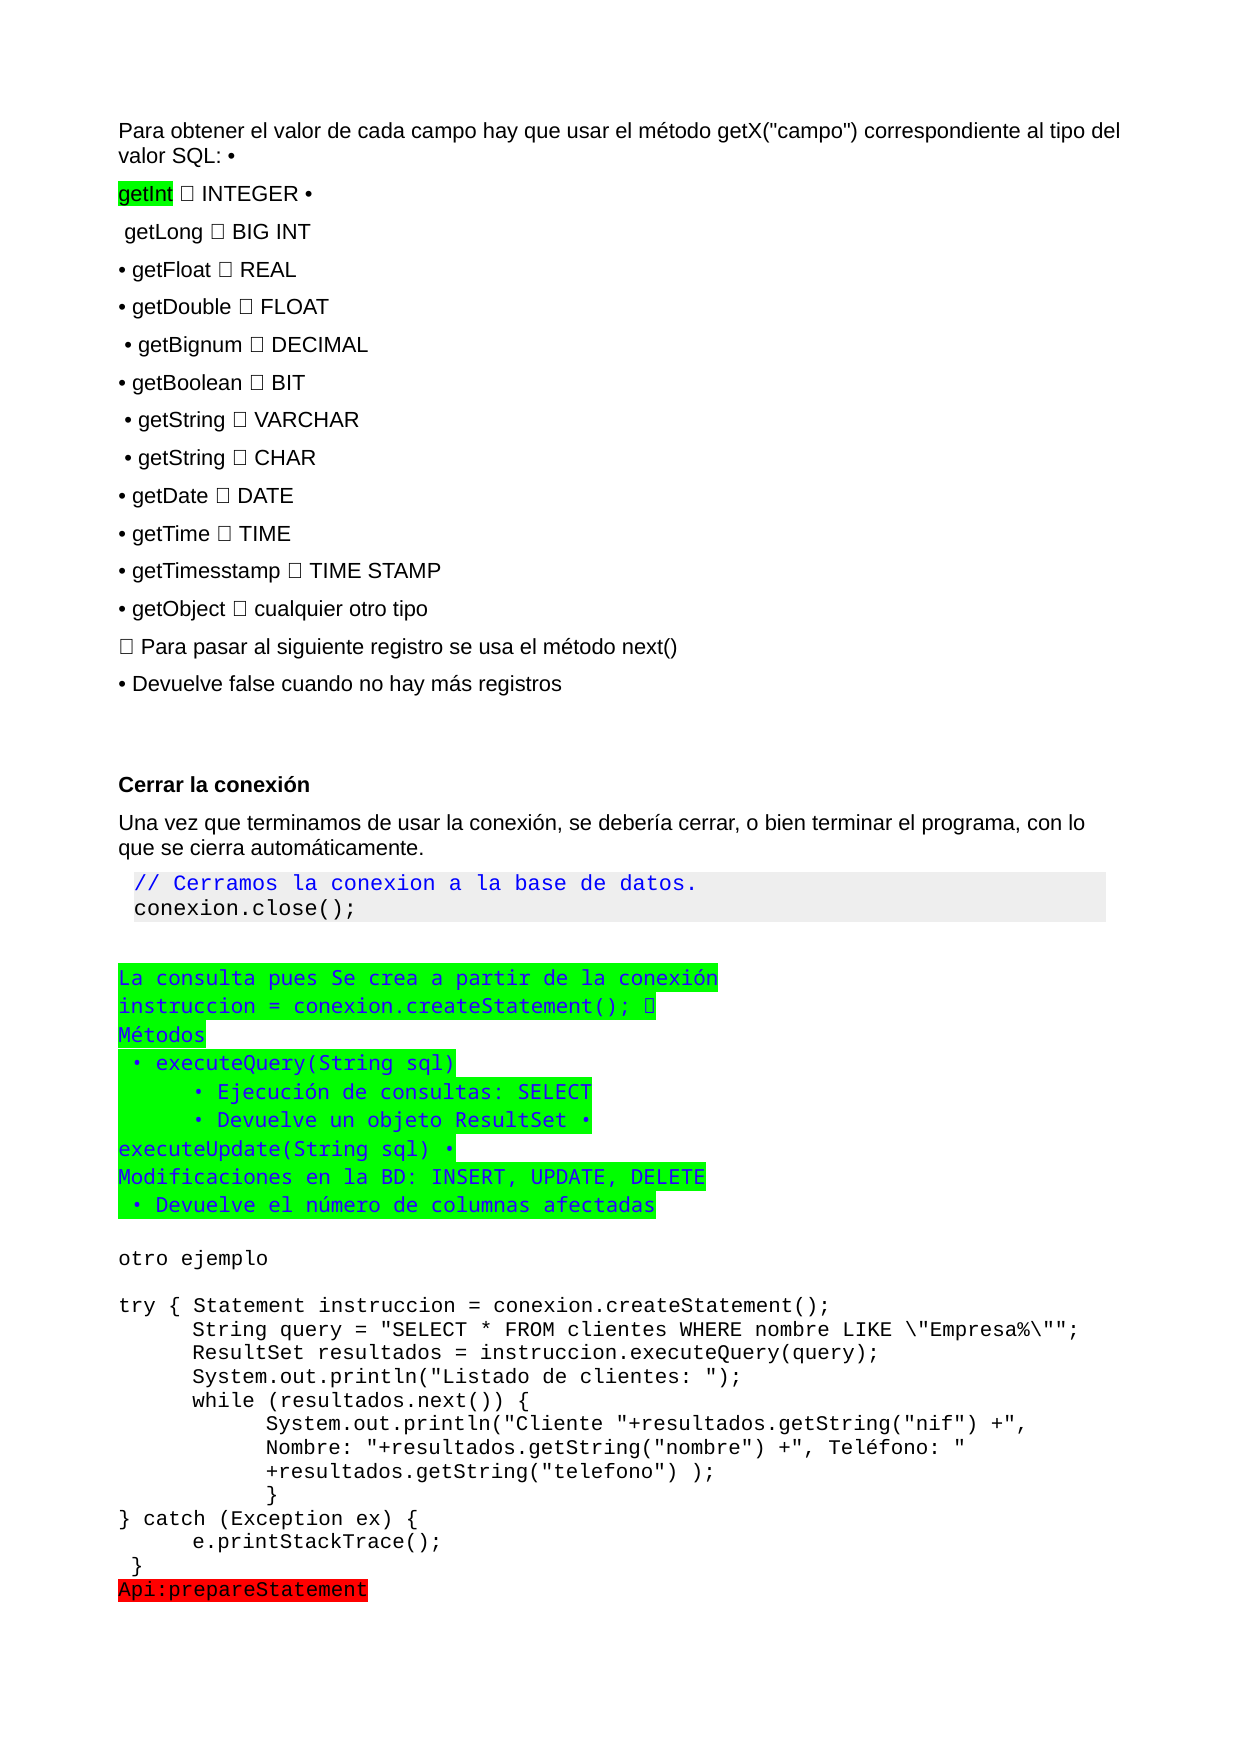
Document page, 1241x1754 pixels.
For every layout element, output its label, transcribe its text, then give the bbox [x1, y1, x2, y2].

text Modificaciones en la BD: INSERT, UPDATE, DELETE [118, 1162, 1122, 1191]
text // Cerramos la conexion a la base de datos. conexion.close(); [134, 872, 1106, 922]
text • getBoolean  BIT [118, 369, 1122, 395]
text try { Statement instruccion = conexion.createStatement(); [118, 1295, 1122, 1319]
text while (resultados.next()) { [118, 1390, 1122, 1413]
text • getString  VARCHAR [118, 407, 1122, 432]
text e.printStackTrace(); [118, 1532, 1122, 1555]
text executeUpdate(String sql) • [118, 1134, 1122, 1162]
text • getObject  cualquier otro tipo [118, 596, 1122, 621]
text Métodos [118, 1020, 1122, 1048]
text  Para pasar al siguiente registro se usa el método next() [118, 633, 1122, 659]
text • Ejecución de consultas: SELECT [118, 1077, 1122, 1105]
text • getDate  DATE [118, 483, 1122, 508]
text } catch (Exception ex) { [118, 1508, 1122, 1532]
text otro ejemplo [118, 1248, 1122, 1271]
text } [192, 1484, 1122, 1508]
text Api:prepareStatement [118, 1579, 1122, 1602]
text getLong  BIG INT [118, 219, 1122, 244]
text • Devuelve un objeto ResultSet • [118, 1105, 1122, 1134]
text • Devuelve false cuando no hay más registros [118, 671, 1122, 696]
text • getDouble  FLOAT [118, 294, 1122, 319]
text Para obtener el valor de cada campo hay que usar el método getX("campo") correspondiente al tipo del valor SQL: • [118, 118, 1122, 168]
text • getTimesstamp  TIME STAMP [118, 558, 1122, 583]
text • getBignum  DECIMAL [118, 332, 1122, 357]
text • getTime  TIME [118, 520, 1122, 546]
text • getString  CHAR [118, 445, 1122, 470]
text String query = "SELECT * FROM clientes WHERE nombre LIKE \"Empresa%\""; ResultSet resultados = instruccion.executeQuery(query); System.out.println("Listado de clientes: "); [192, 1319, 1122, 1390]
text • Devuelve el número de columnas afectadas [118, 1191, 1122, 1219]
text La consulta pues Se crea a partir de la conexión [118, 963, 1122, 992]
text } [118, 1555, 1122, 1579]
subtitle Cerrar la conexión [118, 772, 1122, 797]
text • getFloat  REAL [118, 256, 1122, 282]
text • executeQuery(String sql) [118, 1048, 1122, 1077]
text System.out.println("Cliente "+resultados.getString("nif") +", Nombre: "+resultados.getString("nombre") +", Teléfono: " +resultados.getString("telefono") ); [266, 1413, 1122, 1484]
text instruccion = conexion.createStatement();  [118, 992, 1122, 1020]
text Una vez que terminamos de usar la conexión, se debería cerrar, o bien terminar el programa, con lo que se cierra automáticamente. [118, 809, 1122, 860]
text getInt  INTEGER • [118, 181, 1122, 206]
